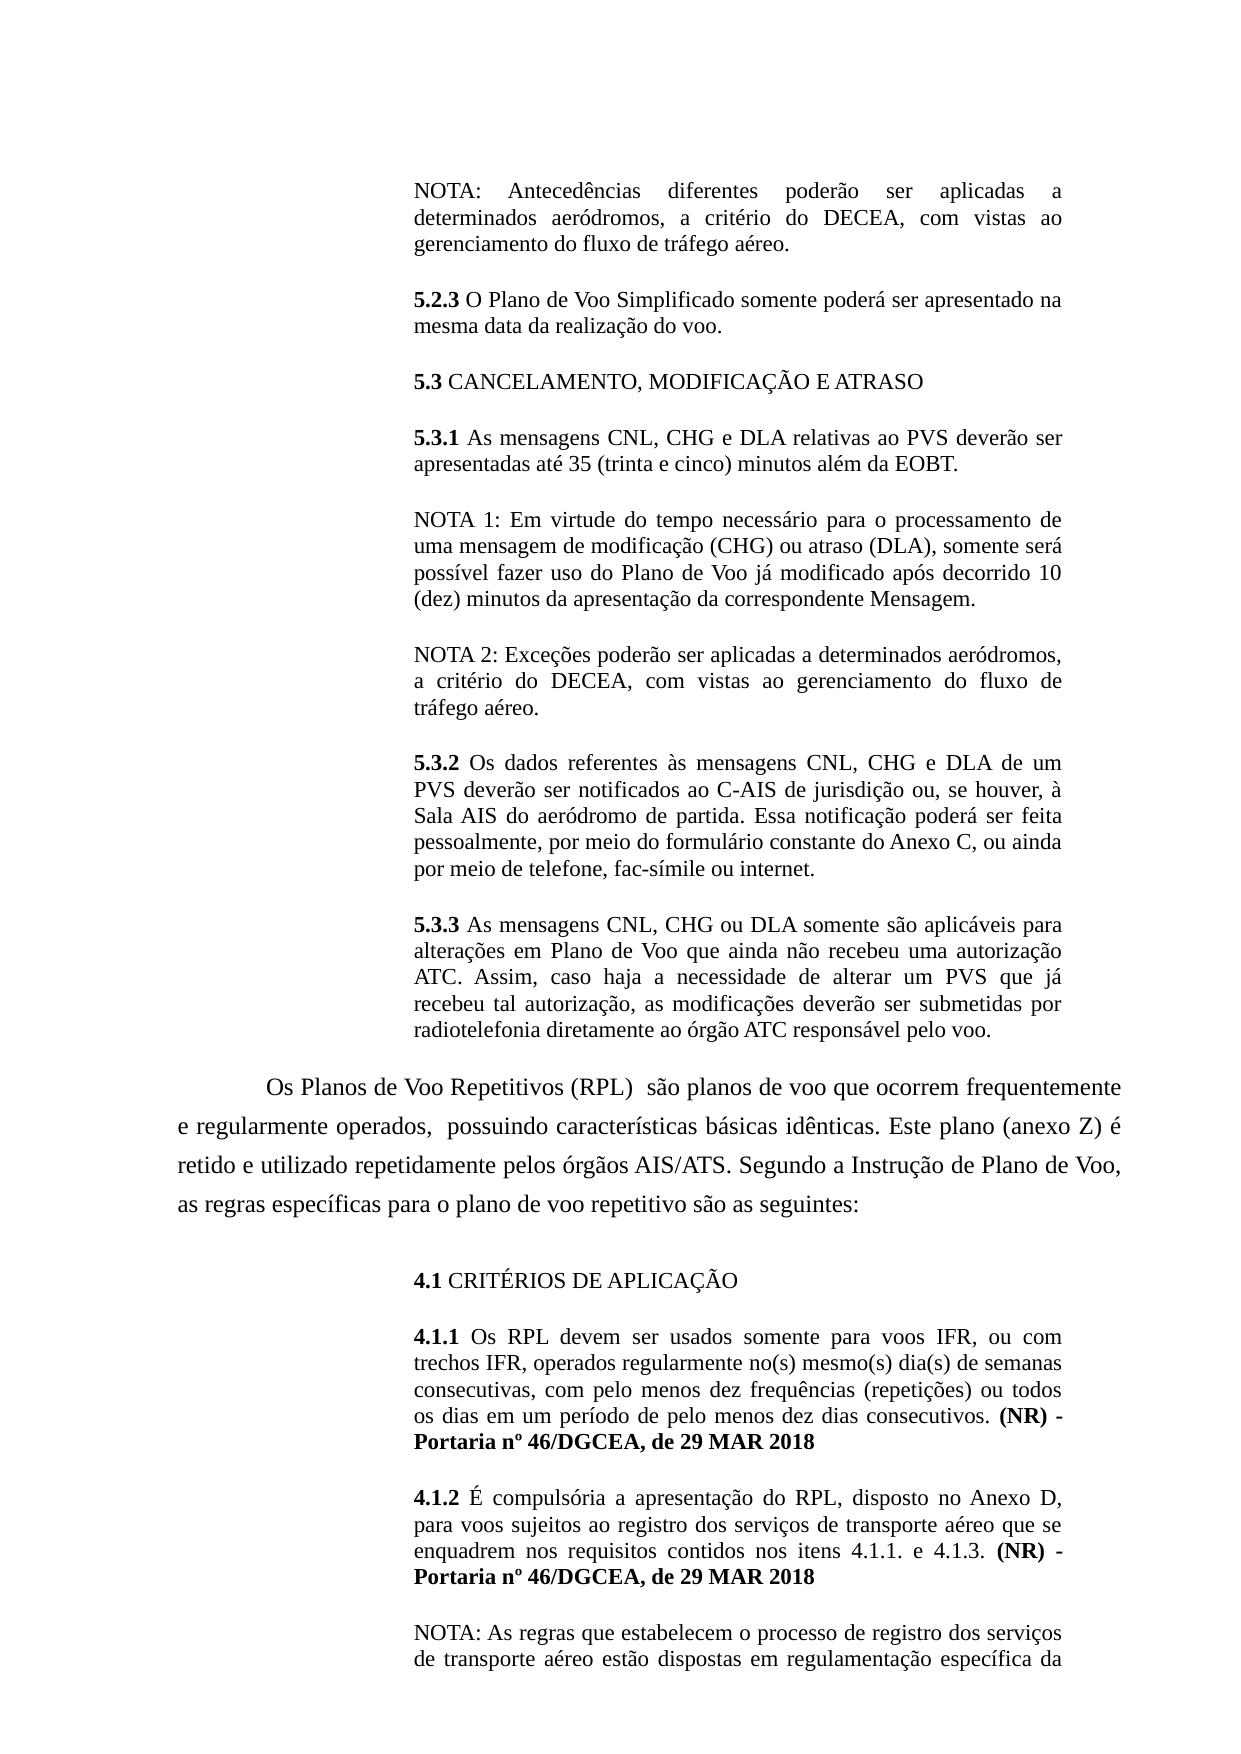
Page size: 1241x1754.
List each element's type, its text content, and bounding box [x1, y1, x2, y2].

text NOTA 1: Em virtude do tempo necessário para o processamento de uma mensagem de modificação (CHG) ou atraso (DLA), somente será possível fazer uso do Plano de Voo já modificado após decorrido 10 (dez) minutos da apresentação da correspondente Mensagem. [413, 506, 1063, 611]
text NOTA 2: Exceções poderão ser aplicadas a determinados aeródromos, a critério do DECEA, com vistas ao gerenciamento do fluxo de tráfego aéreo. [413, 641, 1063, 720]
text NOTA: As regras que estabelecem o processo de registro dos serviços de transporte aéreo estão dispostas em regulamentação específica da [413, 1619, 1063, 1672]
text 5.3 CANCELAMENTO, MODIFICAÇÃO E ATRASO [413, 368, 1063, 394]
text 4.1.1 Os RPL devem ser usados somente para voos IFR, ou com trechos IFR, operados regularmente no(s) mesmo(s) dia(s) de semanas consecutivas, com pelo menos dez frequências (repetições) ou todos os dias em um período de pelo menos dez dias consecutivos. (NR) - Portaria nº 46/DGCEA, de 29 MAR 2018 [413, 1323, 1063, 1455]
text 5.3.3 As mensagens CNL, CHG ou DLA somente são aplicáveis para alterações em Plano de Voo que ainda não recebeu uma autorização ATC. Assim, caso haja a necessidade de alterar um PVS que já recebeu tal autorização, as modificações deverão ser submetidas por radiotelefonia diretamente ao órgão ATC responsável pelo voo. [413, 911, 1063, 1042]
text 4.1.2 É compulsória a apresentação do RPL, disposto no Anexo D, para voos sujeitos ao registro dos serviços de transporte aéreo que se enquadrem nos requisitos contidos nos itens 4.1.1. e 4.1.3. (NR) - Portaria nº 46/DGCEA, de 29 MAR 2018 [413, 1484, 1063, 1590]
text 5.3.1 As mensagens CNL, CHG e DLA relativas ao PVS deverão ser apresentadas até 35 (trinta e cinco) minutos além da EOBT. [413, 424, 1063, 476]
text 5.3.2 Os dados referentes às mensagens CNL, CHG e DLA de um PVS deverão ser notificados ao C-AIS de jurisdição ou, se houver, à Sala AIS do aeródromo de partida. Essa notificação poderá ser feita pessoalmente, por meio do formulário constante do Anexo C, ou ainda por meio de telefone, fac-símile ou internet. [413, 749, 1063, 881]
text 4.1 CRITÉRIOS DE APLICAÇÃO [413, 1267, 1063, 1293]
text NOTA: Antecedências diferentes poderão ser aplicadas a determinados aeródromos, a critério do DECEA, com vistas ao gerenciamento do fluxo de tráfego aéreo. [413, 177, 1063, 256]
text 5.2.3 O Plano de Voo Simplificado somente poderá ser apresentado na mesma data da realização do voo. [413, 286, 1063, 338]
text Os Planos de Voo Repetitivos (RPL) são planos de voo que ocorrem frequentemente e regularmente operados, possuindo características básicas idênticas. Este plano (anexo Z) é retido e utilizado repetidamente pelos órgãos AIS/ATS. Segundo a Instrução de Plano de Voo, as regras específicas para o plano de voo repetitivo são as seguintes: [177, 1072, 1122, 1218]
